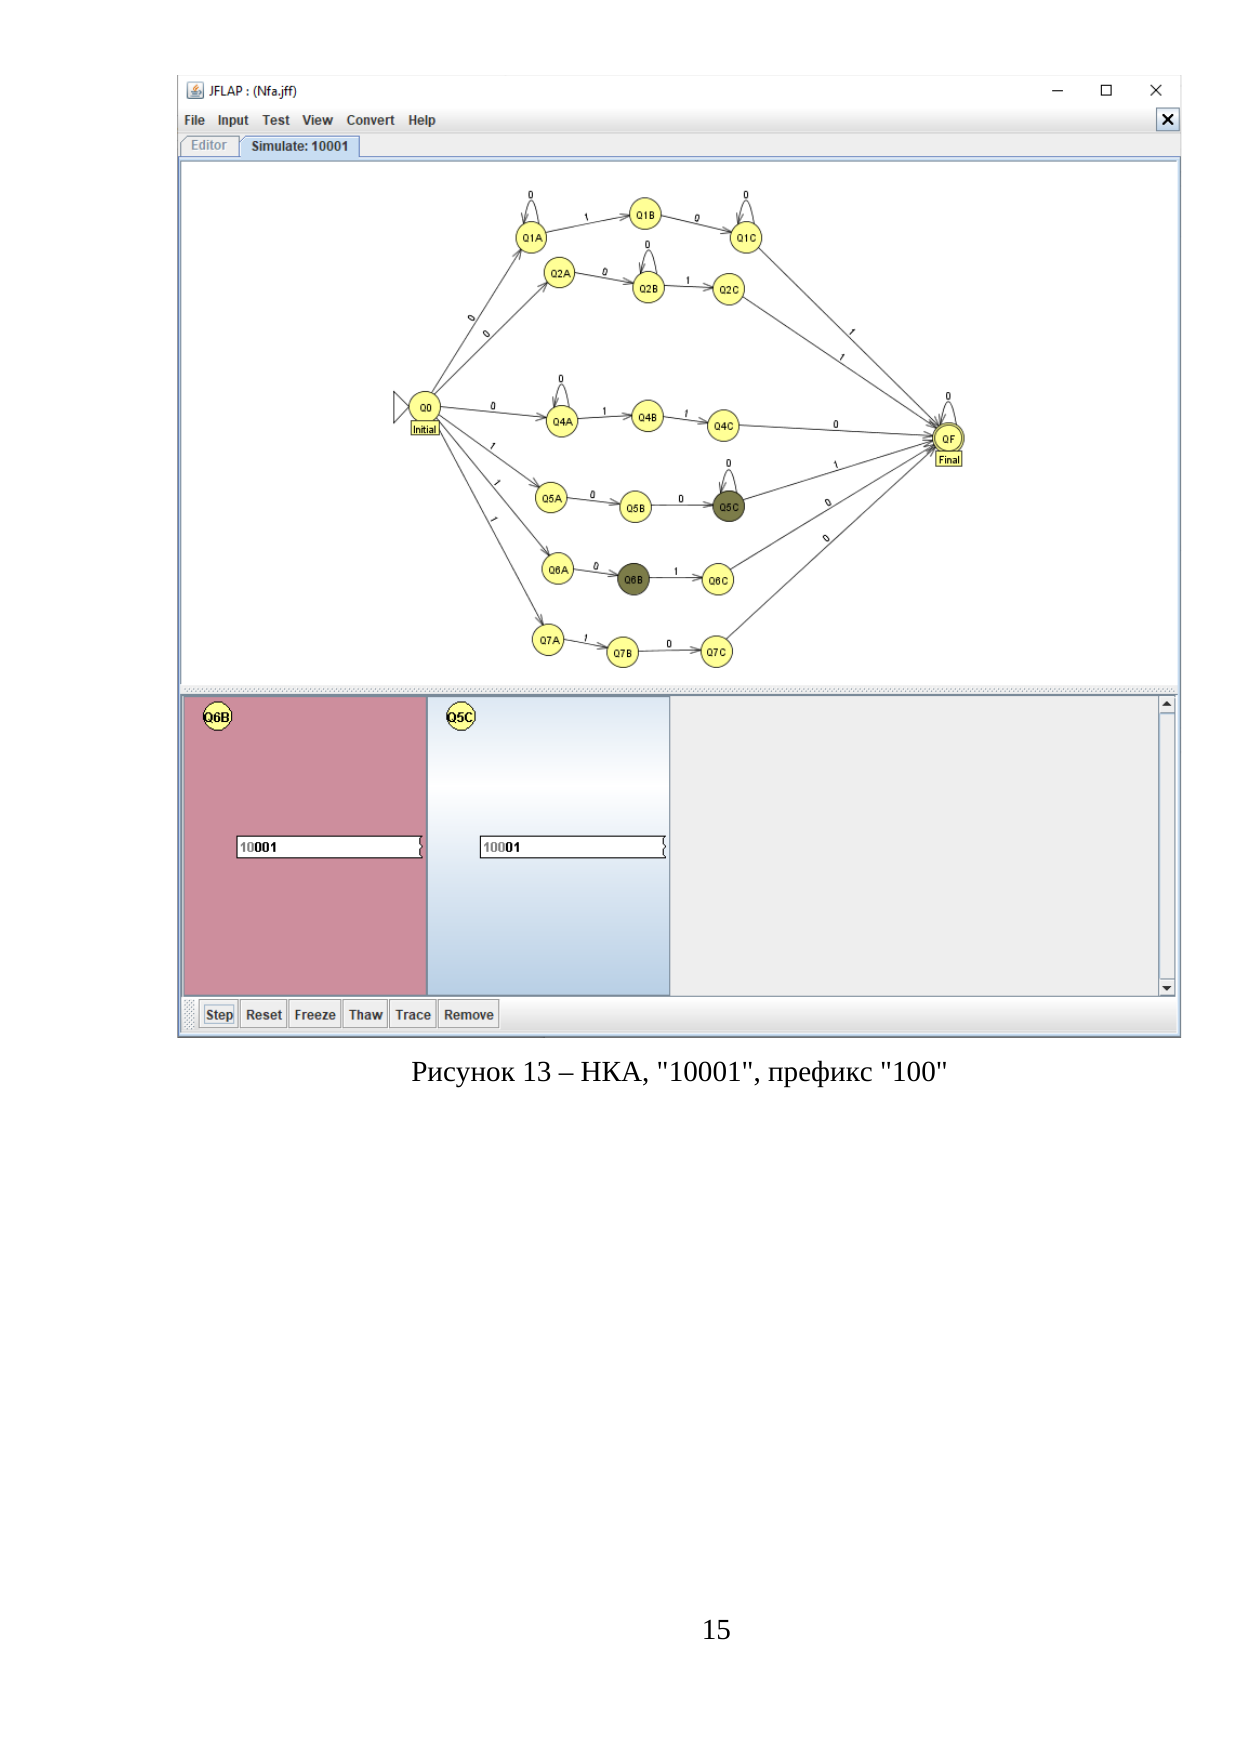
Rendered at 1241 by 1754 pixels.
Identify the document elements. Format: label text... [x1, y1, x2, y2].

picture [177, 75, 1182, 1038]
text Рисунок 13 – НКА, "10001", префикс "100" [177, 1038, 1181, 1088]
